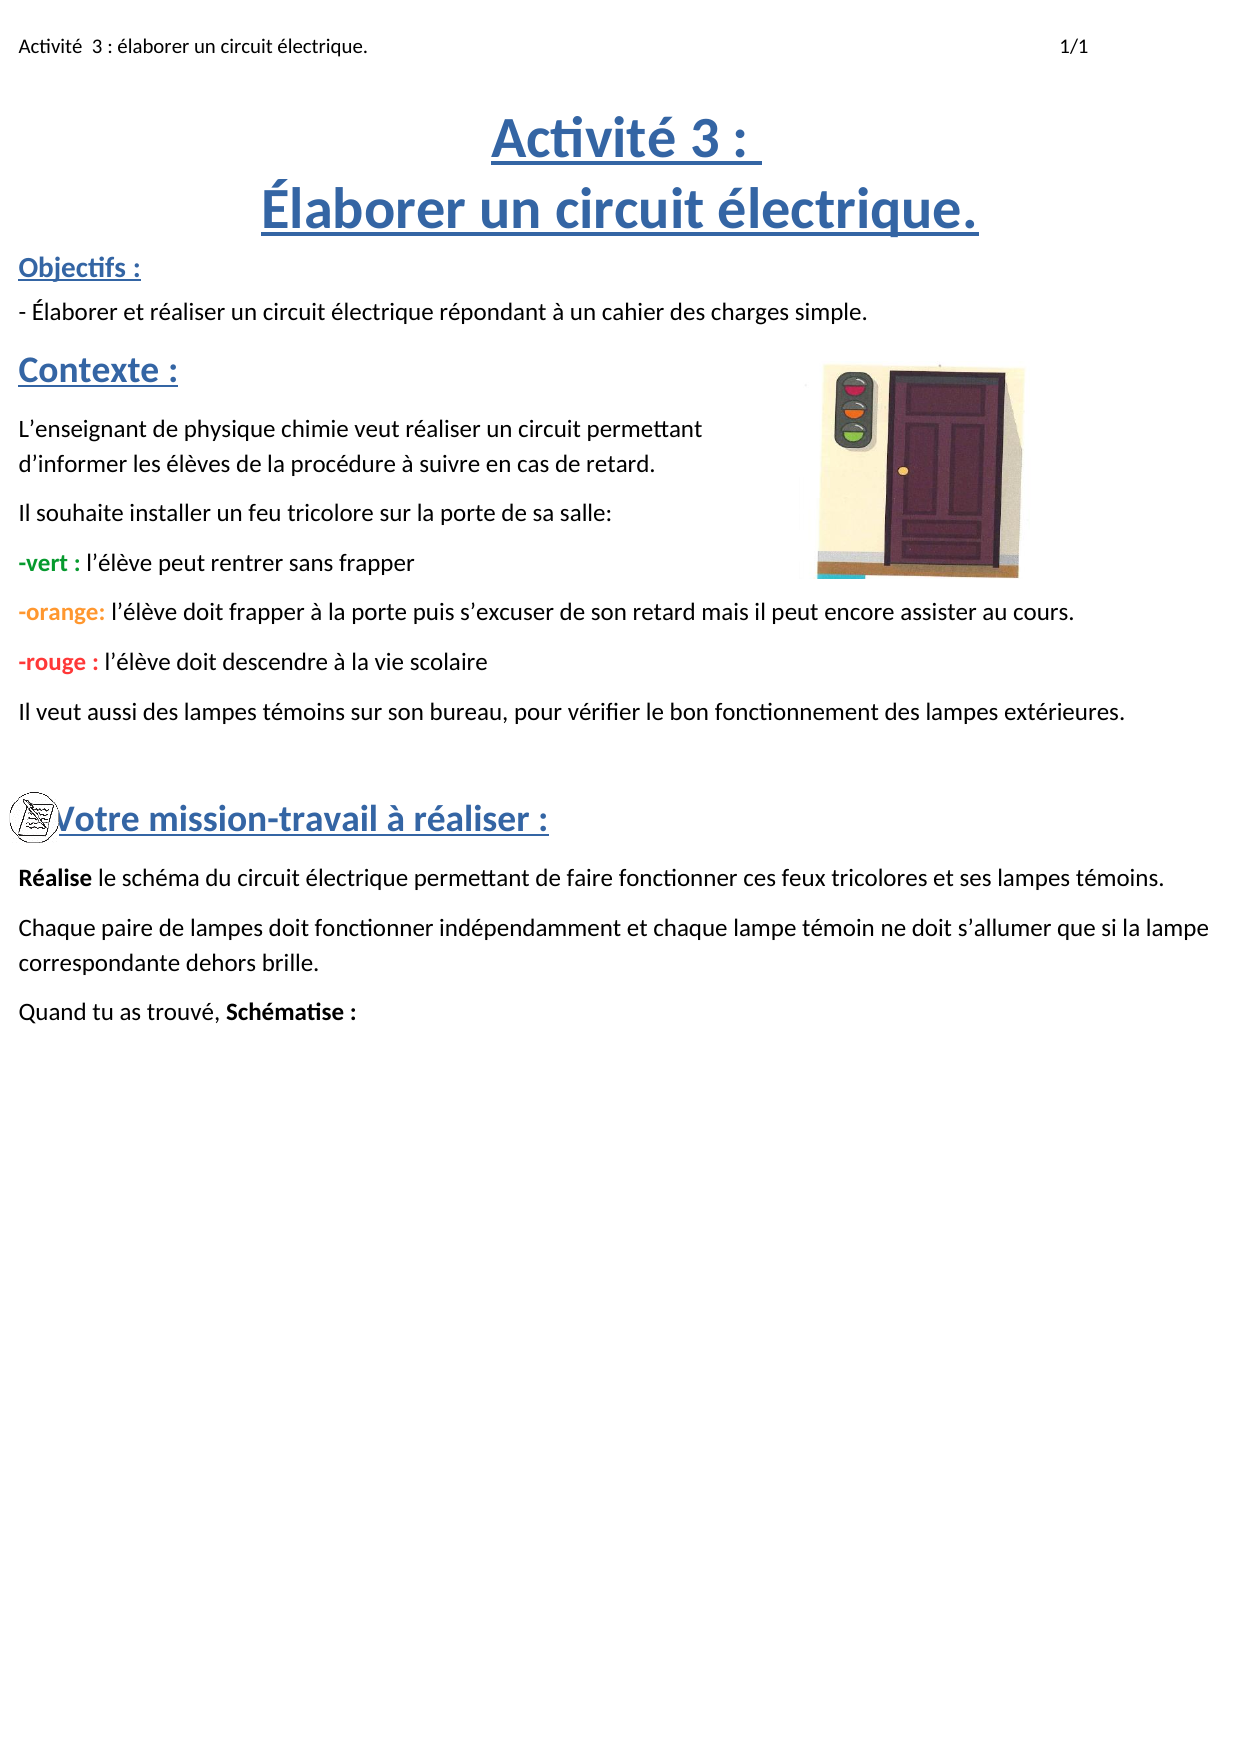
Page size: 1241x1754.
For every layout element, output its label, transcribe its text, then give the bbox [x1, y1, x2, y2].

picture [798, 361, 1061, 579]
text Il veut aussi des lampes témoins sur son bureau, pour vérifier le bon fonctionnement des lampes extérieures. [18, 696, 1221, 726]
text Réalise le schéma du circuit électrique permettant de faire fonctionner ces feux tricolores et ses lampes témoins. [18, 862, 1221, 893]
text Quand tu as trouvé, Schématise : [18, 996, 1221, 1027]
text Votre mission-travail à réaliser : [59, 795, 1221, 841]
text L’enseignant de physique chimie veut réaliser un circuit permettant d’informer les élèves de la procédure à suivre en cas de retard. [18, 413, 798, 478]
picture [9, 792, 59, 843]
text Contexte : [18, 346, 1221, 391]
title Élaborer un circuit électrique. [18, 172, 1221, 243]
text -rouge : l’élève doit descendre à la vie scolaire [18, 646, 1221, 677]
text Chaque paire de lampes doit fonctionner indépendamment et chaque lampe témoin ne doit s’allumer que si la lampe correspondante dehors brille. [18, 912, 1221, 977]
text Objectifs : [18, 249, 1221, 285]
title Activité 3 : [18, 101, 1221, 172]
text [1061, 497, 1221, 528]
text -vert : l’élève peut rentrer sans frapper [18, 547, 798, 577]
text Il souhaite installer un feu tricolore sur la porte de sa salle: [18, 497, 798, 528]
text [1061, 547, 1221, 577]
text [1061, 413, 1221, 478]
text - Élaborer et réaliser un circuit électrique répondant à un cahier des charges simple. [18, 296, 1221, 326]
text -orange: l’élève doit frapper à la porte puis s’excuser de son retard mais il peut encore assister au cours. [18, 597, 1221, 627]
